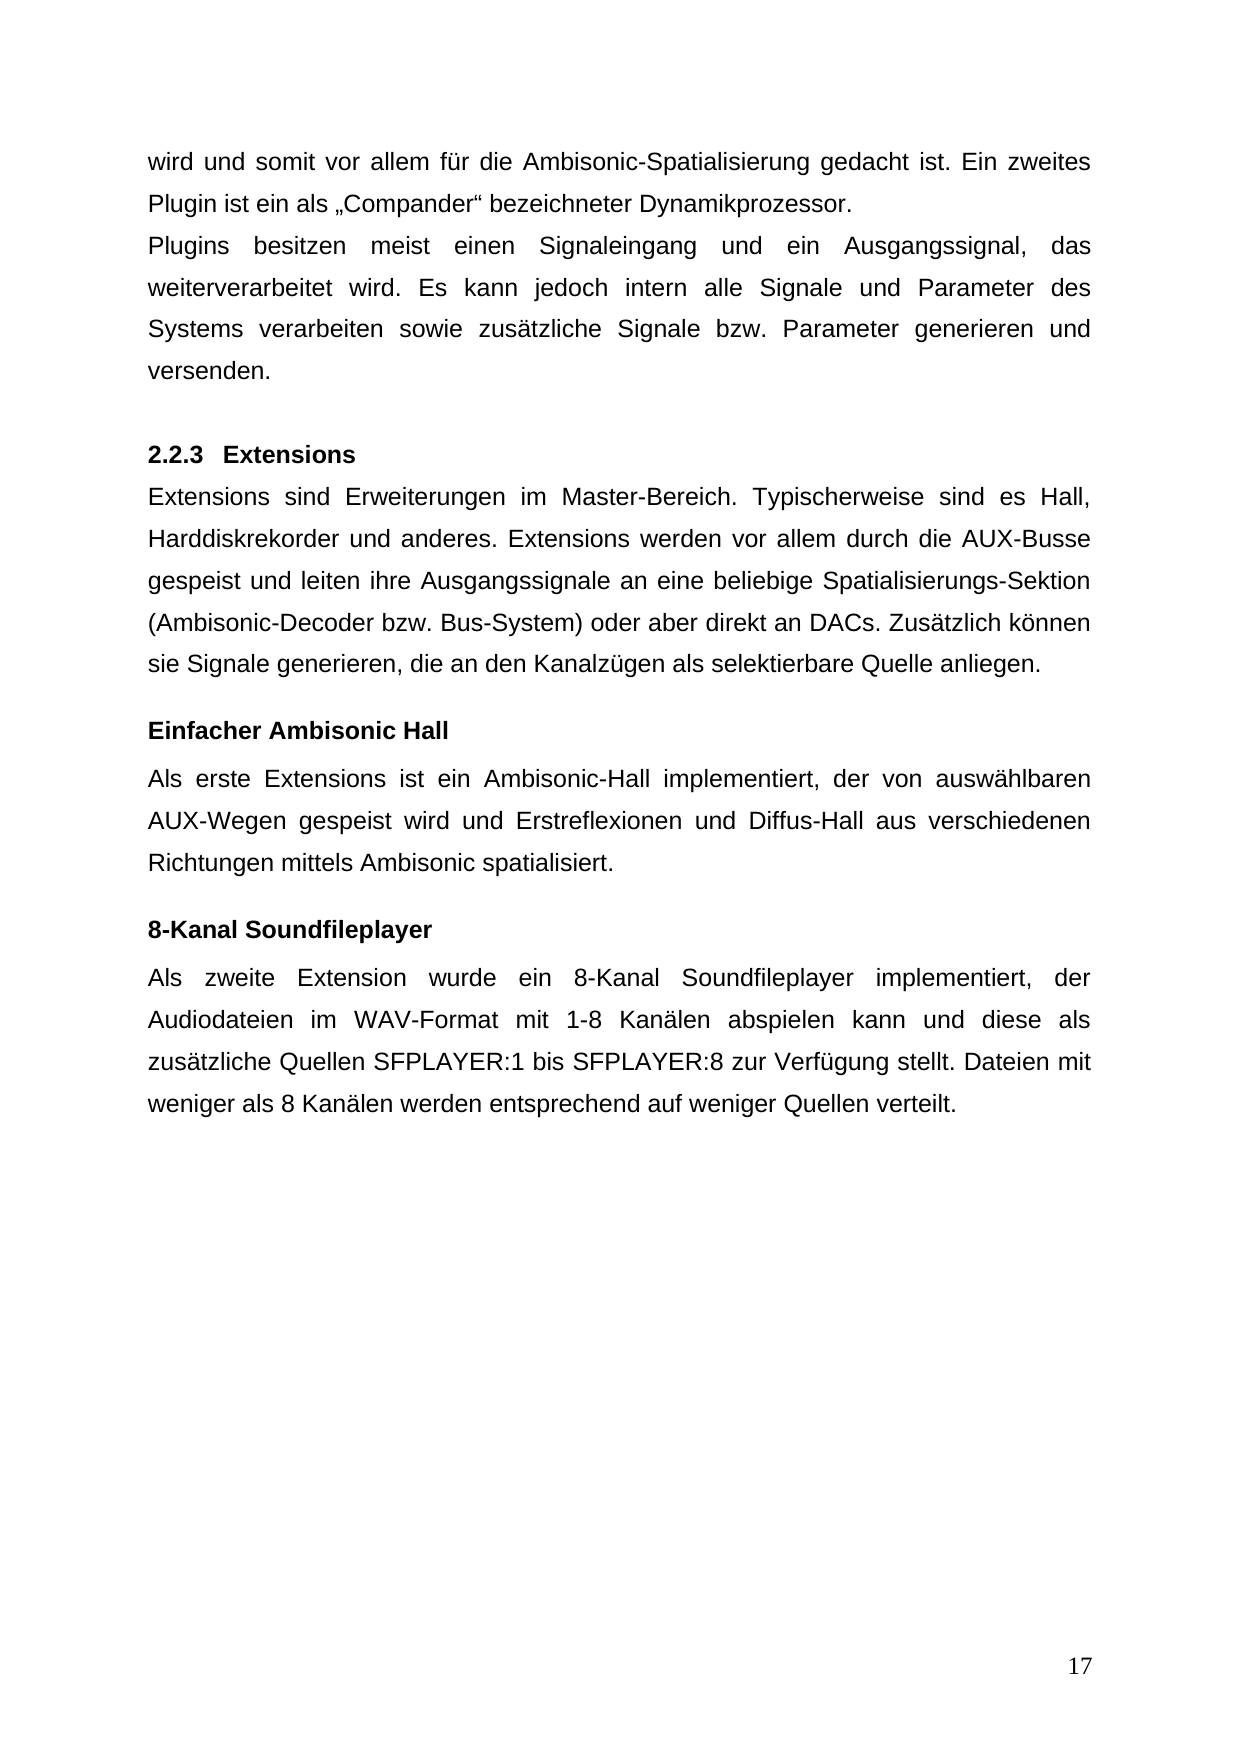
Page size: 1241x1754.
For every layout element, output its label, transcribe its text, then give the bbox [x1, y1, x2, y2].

text Als erste Extensions ist ein Ambisonic-Hall implementiert, der von auswählbaren AUX-Wegen gespeist wird und Erstreflexionen und Diffus-Hall aus verschiedenen Richtungen mittels Ambisonic spatialisiert. [148, 765, 1092, 877]
text Plugins besitzen meist einen Signaleingang und ein Ausgangssignal, das weiterverarbeitet wird. Es kann jedoch intern alle Signale und Parameter des Systems verarbeiten sowie zusätzliche Signale bzw. Parameter generieren und versenden. [148, 231, 1092, 385]
text Extensions sind Erweiterungen im Master-Bereich. Typischerweise sind es Hall, Harddiskrekorder und anderes. Extensions werden vor allem durch die AUX-Busse gespeist und leiten ihre Ausgangssignale an eine beliebige Spatialisierungs-Sektion (Ambisonic-Decoder bzw. Bus-System) oder aber direkt an DACs. Zusätzlich können sie Signale generieren, die an den Kanalzügen als selektierbare Quelle anliegen. [148, 483, 1092, 678]
subtitle Extensions [148, 441, 1092, 469]
text wird und somit vor allem für die Ambisonic-Spatialisierung gedacht ist. Ein zweites Plugin ist ein als „Compander“ bezeichneter Dynamikprozessor. [148, 148, 1092, 217]
text Als zweite Extension wurde ein 8-Kanal Soundfileplayer implementiert, der Audiodateien im WAV-Format mit 1-8 Kanälen abspielen kann und diese als zusätzliche Quellen SFPLAYER:1 bis SFPLAYER:8 zur Verfügung stellt. Dateien mit weniger als 8 Kanälen werden entsprechend auf weniger Quellen verteilt. [148, 964, 1092, 1117]
subtitle Einfacher Ambisonic Hall [148, 717, 1092, 745]
subtitle 8-Kanal Soundfileplayer [148, 916, 1092, 944]
